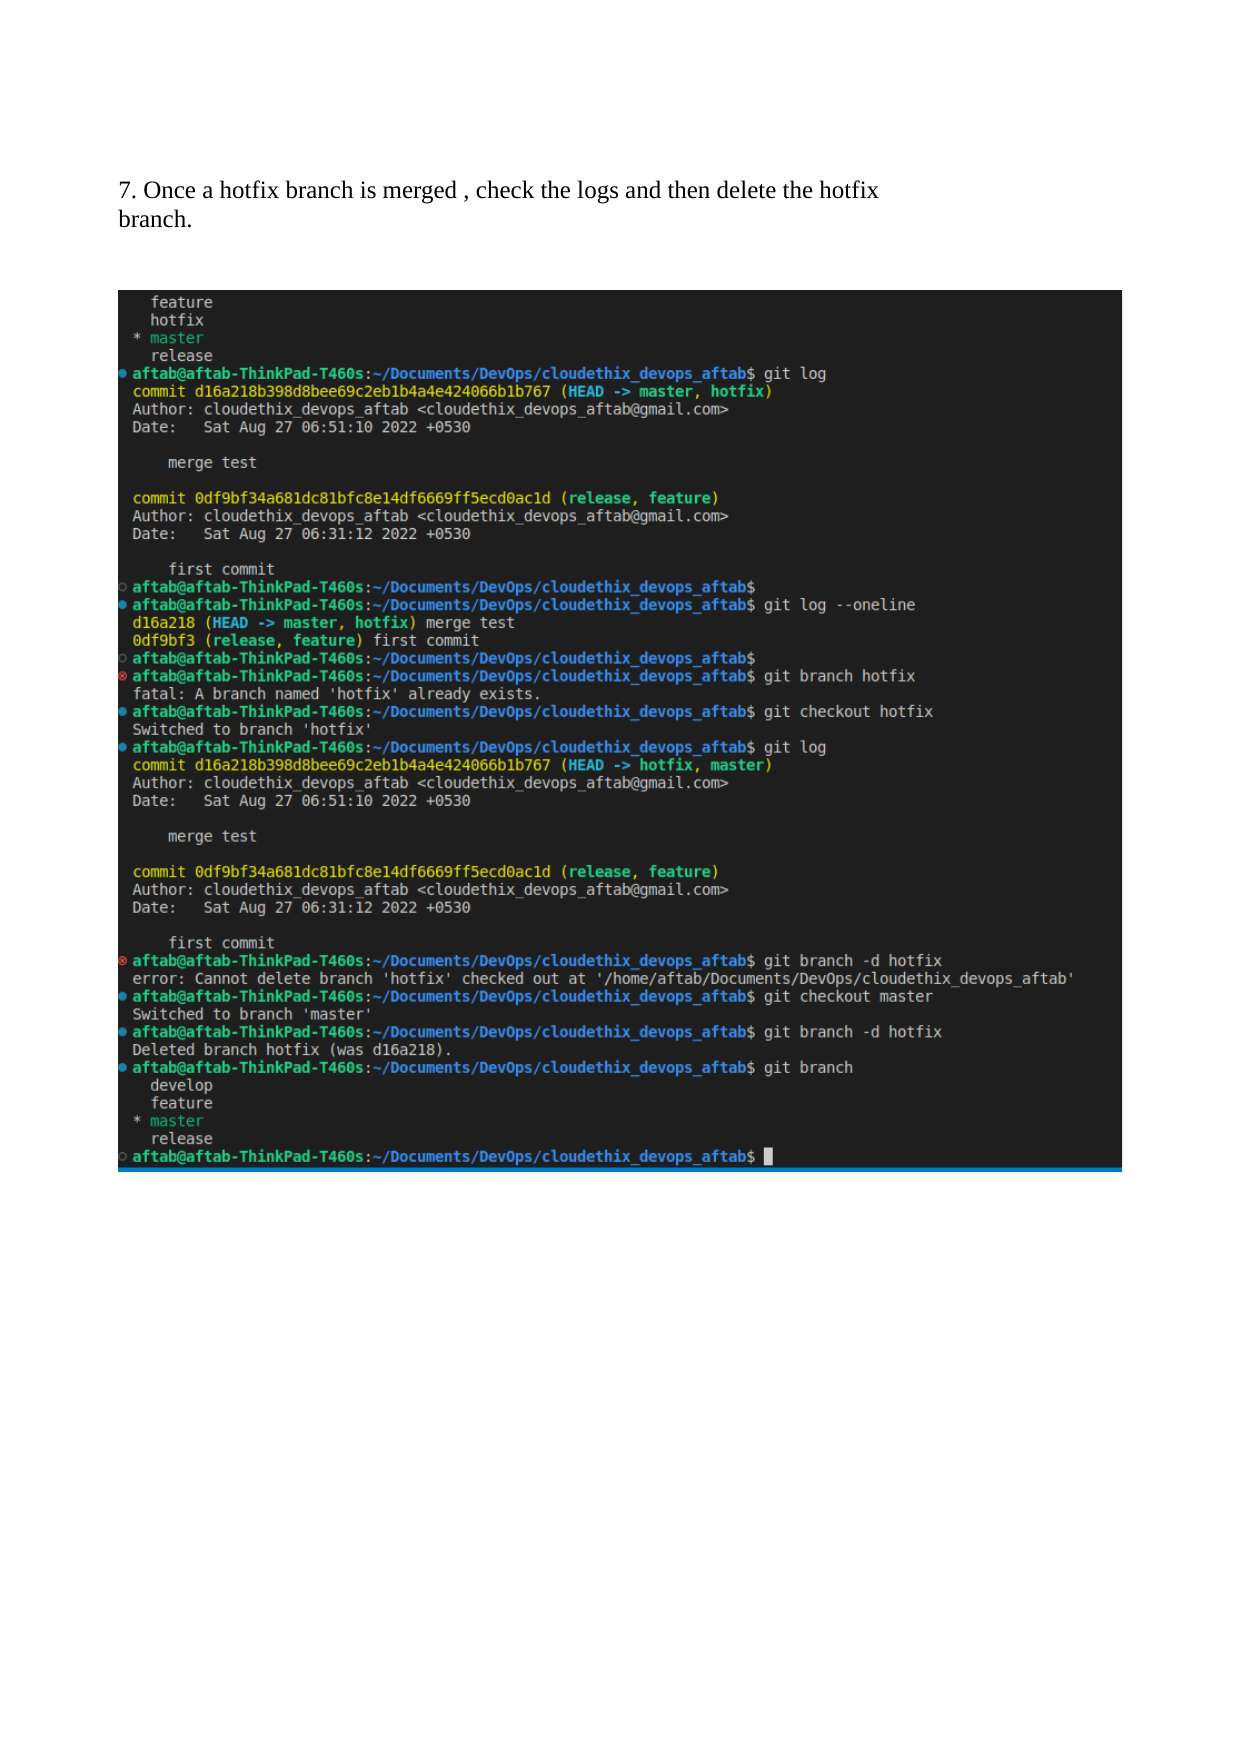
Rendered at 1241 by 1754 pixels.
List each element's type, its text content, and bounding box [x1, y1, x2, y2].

text branch. [118, 204, 1122, 233]
picture [118, 290, 1123, 1172]
text 7. Once a hotfix branch is merged , check the logs and then delete the hotfix [118, 176, 1122, 204]
